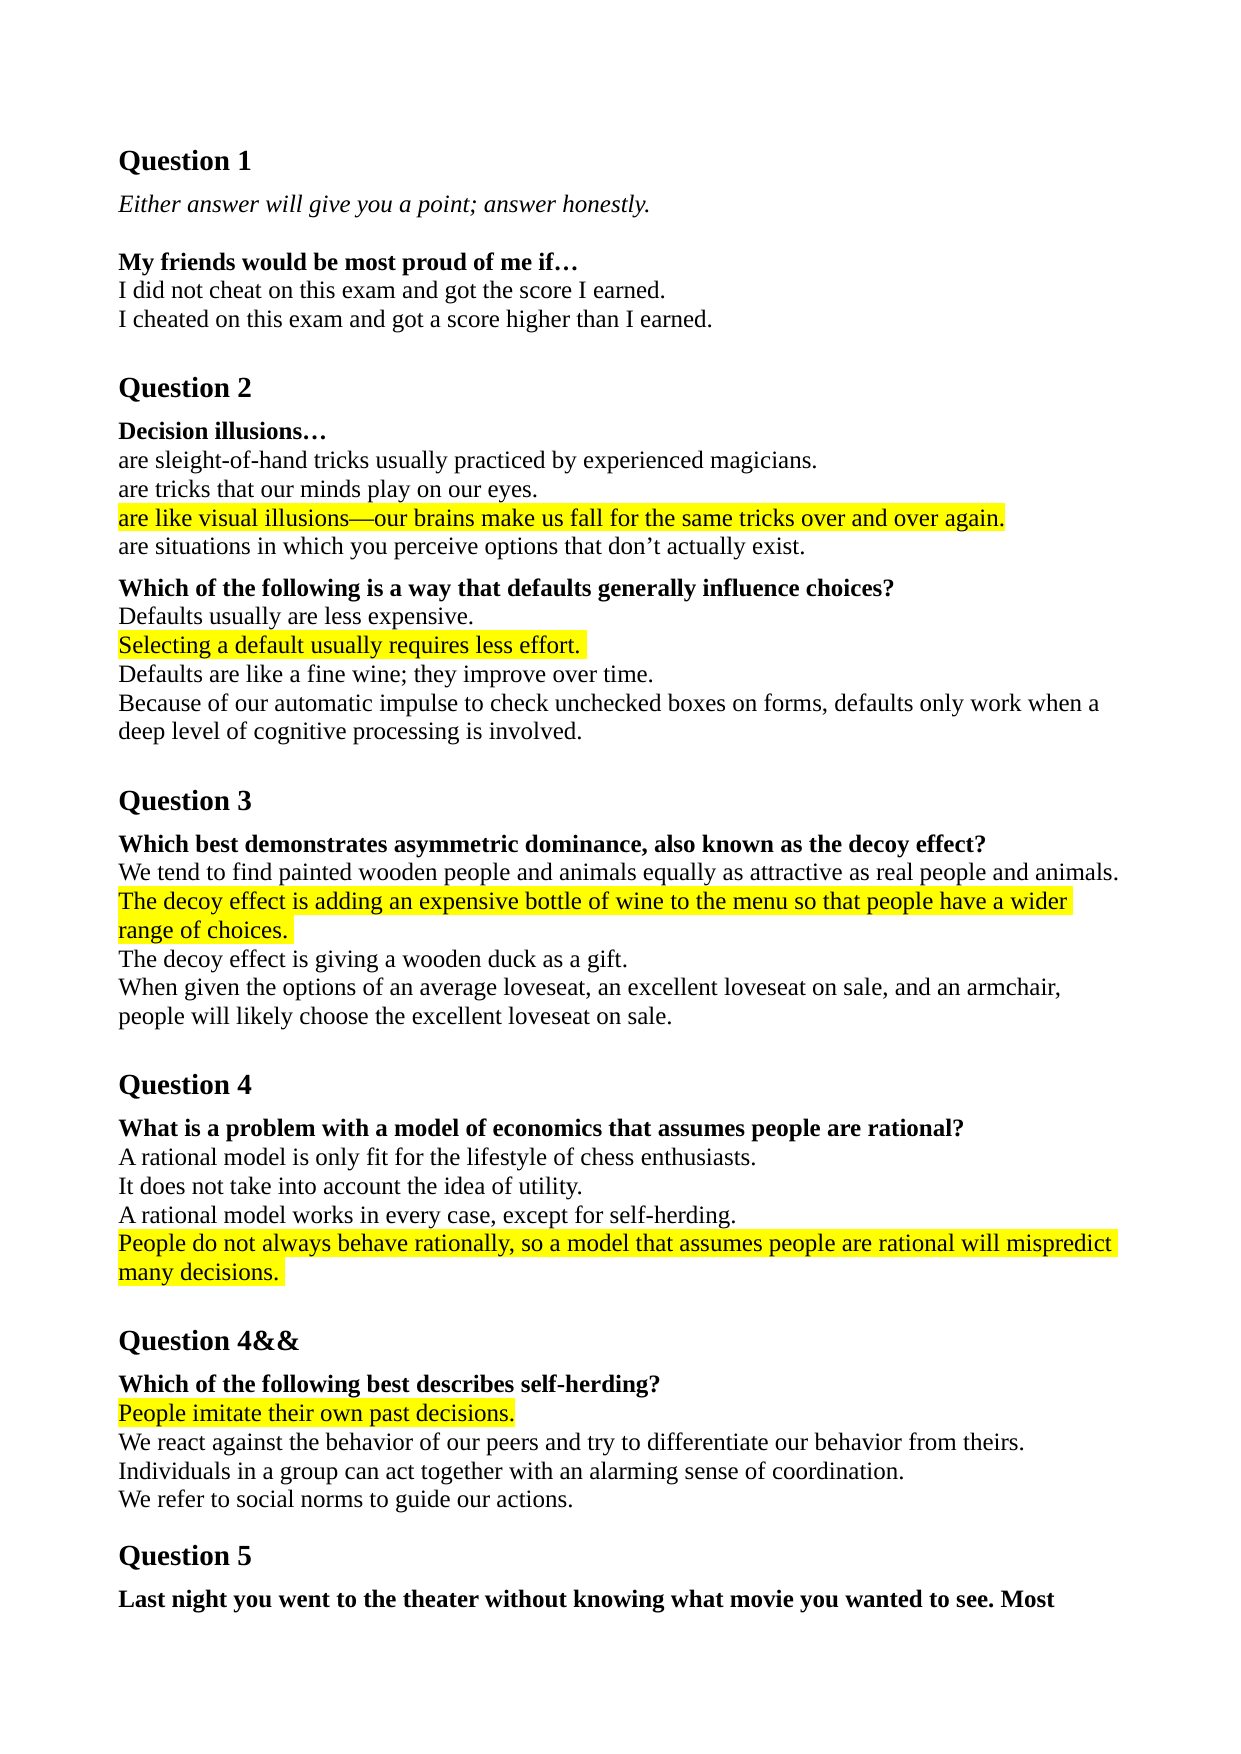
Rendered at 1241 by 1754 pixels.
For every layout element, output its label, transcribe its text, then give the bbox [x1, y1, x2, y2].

text Defaults usually are less expensive. [118, 601, 1122, 630]
text It does not take into account the idea of utility. [118, 1171, 1122, 1200]
text A rational model works in every case, except for self-herding. [118, 1200, 1122, 1228]
text are like visual illusions—our brains make us fall for the same tricks over and over again. [118, 503, 1122, 531]
text We refer to social norms to guide our actions. [118, 1484, 1122, 1513]
text Which of the following is a way that defaults generally influence choices? [118, 573, 1122, 601]
text are tricks that our minds play on our eyes. [118, 474, 1122, 503]
text When given the options of an average loveseat, an excellent loveseat on sale, and an armchair, people will likely choose the excellent loveseat on sale. [118, 972, 1122, 1030]
subtitle Question 4 [118, 1067, 1122, 1101]
subtitle Question 5 [118, 1538, 1122, 1572]
text Defaults are like a fine wine; they improve over time. [118, 659, 1122, 688]
subtitle Question 2 [118, 370, 1122, 404]
text Which of the following best describes self-herding? [118, 1369, 1122, 1398]
text Individuals in a group can act together with an alarming sense of coordination. [118, 1456, 1122, 1484]
text I cheated on this exam and got a score higher than I earned. [118, 304, 1122, 333]
text We tend to find painted wooden people and animals equally as attractive as real people and animals. [118, 857, 1122, 886]
text People do not always behave rationally, so a model that assumes people are rational will mispredict many decisions. [118, 1228, 1122, 1286]
text Last night you went to the theater without knowing what movie you wanted to see. Most [118, 1584, 1122, 1613]
text Either answer will give you a point; answer honestly. My friends would be most proud of me if… [118, 189, 1122, 275]
text are situations in which you perceive options that don’t actually exist. [118, 531, 1122, 560]
text We react against the behavior of our peers and try to differentiate our behavior from theirs. [118, 1427, 1122, 1456]
text The decoy effect is giving a wooden duck as a gift. [118, 944, 1122, 972]
text Which best demonstrates asymmetric dominance, also known as the decoy effect? [118, 829, 1122, 857]
text Decision illusions… [118, 416, 1122, 445]
text People imitate their own past decisions. [118, 1398, 1122, 1427]
text A rational model is only fit for the lifestyle of chess enthusiasts. [118, 1142, 1122, 1171]
text The decoy effect is adding an expensive bottle of wine to the menu so that people have a wider range of choices. [118, 886, 1122, 944]
subtitle Question 1 [118, 143, 1122, 177]
subtitle Question 3 [118, 783, 1122, 816]
text Because of our automatic impulse to check unchecked boxes on forms, defaults only work when a deep level of cognitive processing is involved. [118, 688, 1122, 745]
text I did not cheat on this exam and got the score I earned. [118, 275, 1122, 304]
subtitle Question 4&& [118, 1323, 1122, 1357]
text What is a problem with a model of economics that assumes people are rational? [118, 1113, 1122, 1142]
text Selecting a default usually requires less effort. [118, 630, 1122, 659]
text are sleight-of-hand tricks usually practiced by experienced magicians. [118, 445, 1122, 474]
